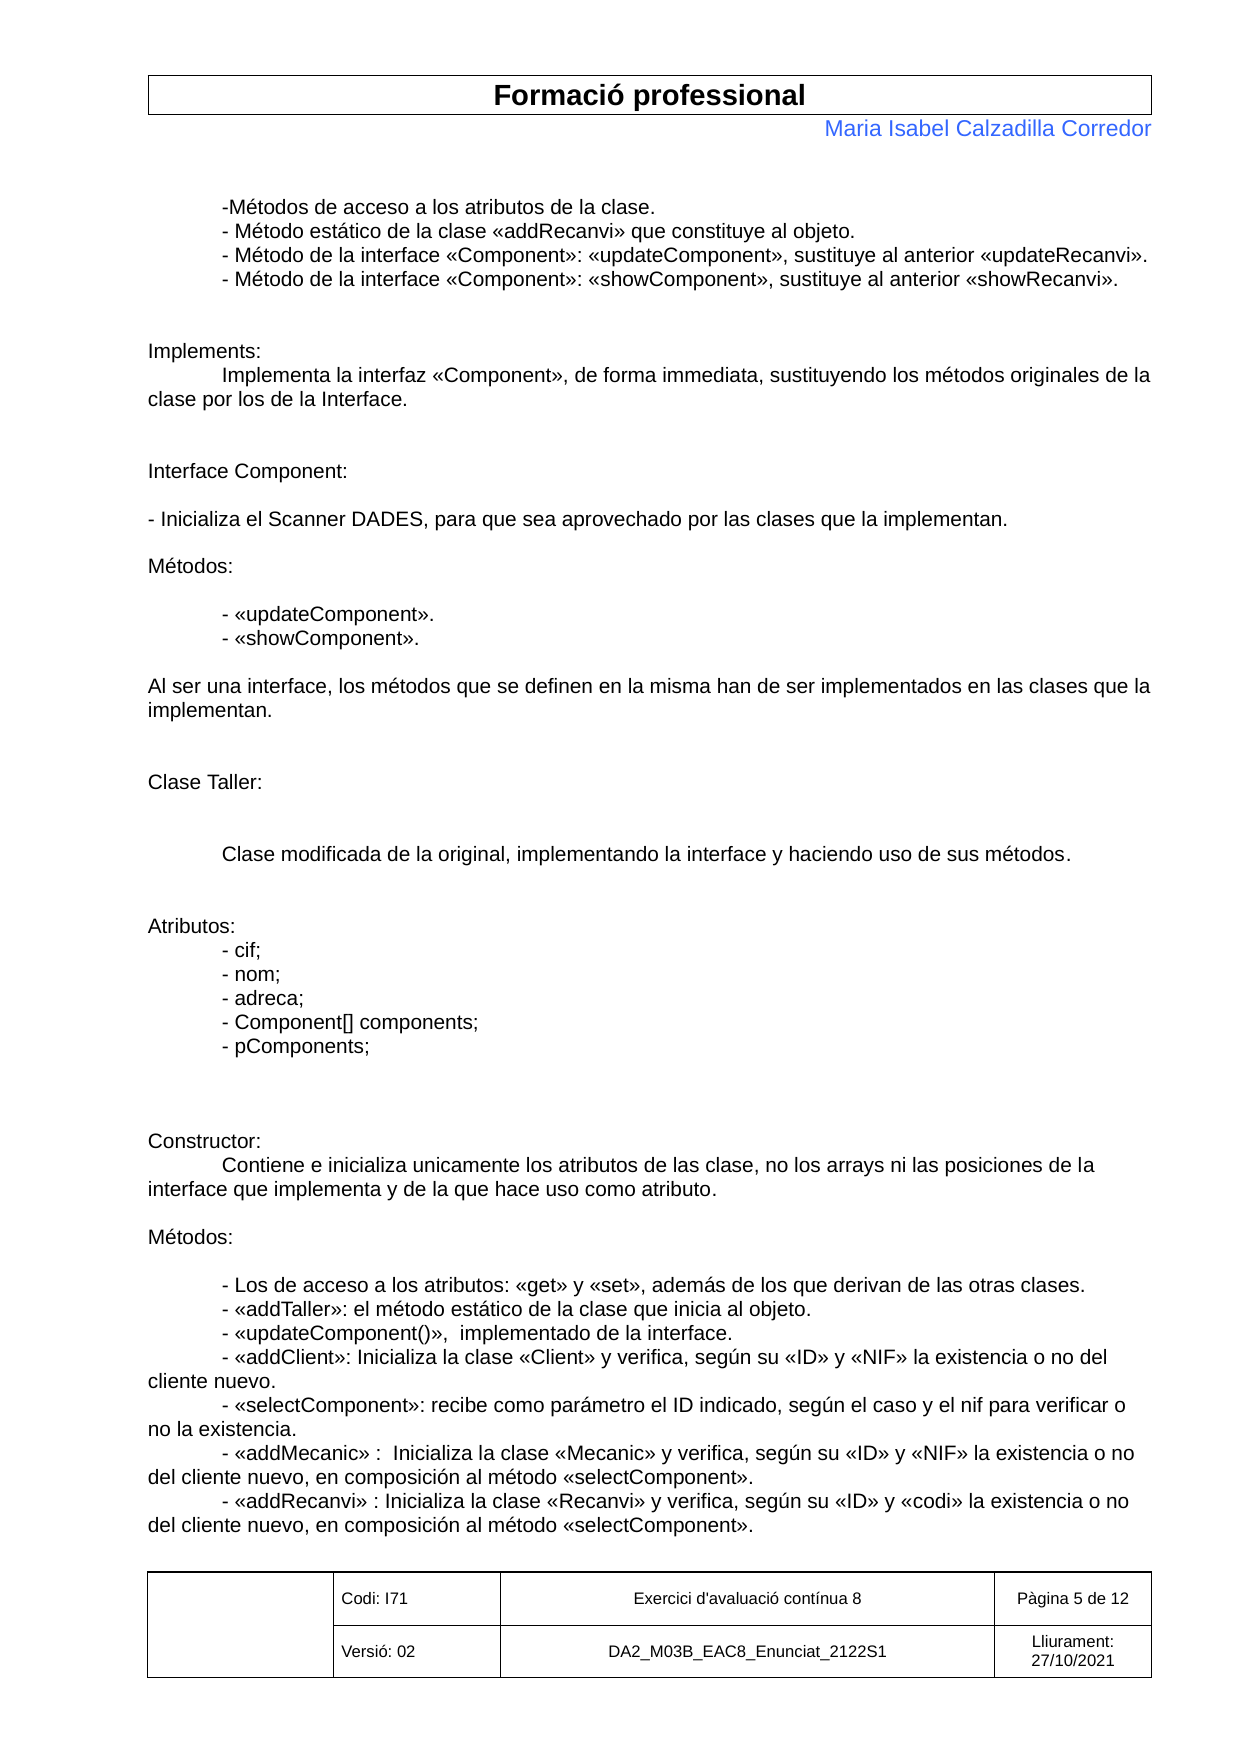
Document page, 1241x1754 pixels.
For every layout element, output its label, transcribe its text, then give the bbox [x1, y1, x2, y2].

text - «addClient»: Inicializa la clase «Client» y verifica, según su «ID» y «NIF» la existencia o no del cliente nuevo. [148, 1345, 1151, 1393]
text Clase Taller: [148, 770, 1151, 794]
text - Inicializa el Scanner DADES, para que sea aprovechado por las clases que la implementan. [148, 506, 1151, 530]
text - «addTaller»: el método estático de la clase que inicia al objeto. [148, 1297, 1151, 1321]
text - «addMecanic» : Inicializa la clase «Mecanic» y verifica, según su «ID» y «NIF» la existencia o no del cliente nuevo, en composición al método «selectComponent». [148, 1441, 1151, 1489]
text Contiene e inicializa unicamente los atributos de las clase, no los arrays ni las posiciones de la interface que implementa y de la que hace uso como atributo. [148, 1153, 1151, 1201]
text - Método de la interface «Component»: «updateComponent», sustituye al anterior «updateRecanvi». [148, 243, 1151, 267]
text Métodos: [148, 554, 1151, 578]
text Interface Component: [148, 458, 1151, 482]
text - adreca; [148, 986, 1151, 1009]
text - Los de acceso a los atributos: «get» y «set», además de los que derivan de las otras clases. [148, 1273, 1151, 1297]
text Clase modificada de la original, implementando la interface y haciendo uso de sus métodos. [148, 842, 1151, 866]
text - Método de la interface «Component»: «showComponent», sustituye al anterior «showRecanvi». [148, 267, 1151, 291]
text -Métodos de acceso a los atributos de la clase. [148, 195, 1151, 219]
text Implementa la interfaz «Component», de forma immediata, sustituyendo los métodos originales de la clase por los de la Interface. [148, 363, 1151, 411]
text - Método estático de la clase «addRecanvi» que constituye al objeto. [148, 219, 1151, 243]
text - «addRecanvi» : Inicializa la clase «Recanvi» y verifica, según su «ID» y «codi» la existencia o no del cliente nuevo, en composición al método «selectComponent». [148, 1489, 1151, 1537]
text - «updateComponent()», implementado de la interface. [148, 1321, 1151, 1345]
text Al ser una interface, los métodos que se definen en la misma han de ser implementados en las clases que la implementan. [148, 674, 1151, 722]
text Métodos: [148, 1225, 1151, 1249]
text - Component[] components; [148, 1009, 1151, 1033]
text Constructor: [148, 1129, 1151, 1153]
text - pComponents; [148, 1033, 1151, 1057]
text - «updateComponent». [148, 602, 1151, 626]
text - «selectComponent»: recibe como parámetro el ID indicado, según el caso y el nif para verificar o no la existencia. [148, 1393, 1151, 1441]
text Implements: [148, 339, 1151, 363]
text Atributos: [148, 914, 1151, 938]
text - «showComponent». [148, 626, 1151, 650]
text - cif; [148, 938, 1151, 962]
text - nom; [148, 962, 1151, 986]
